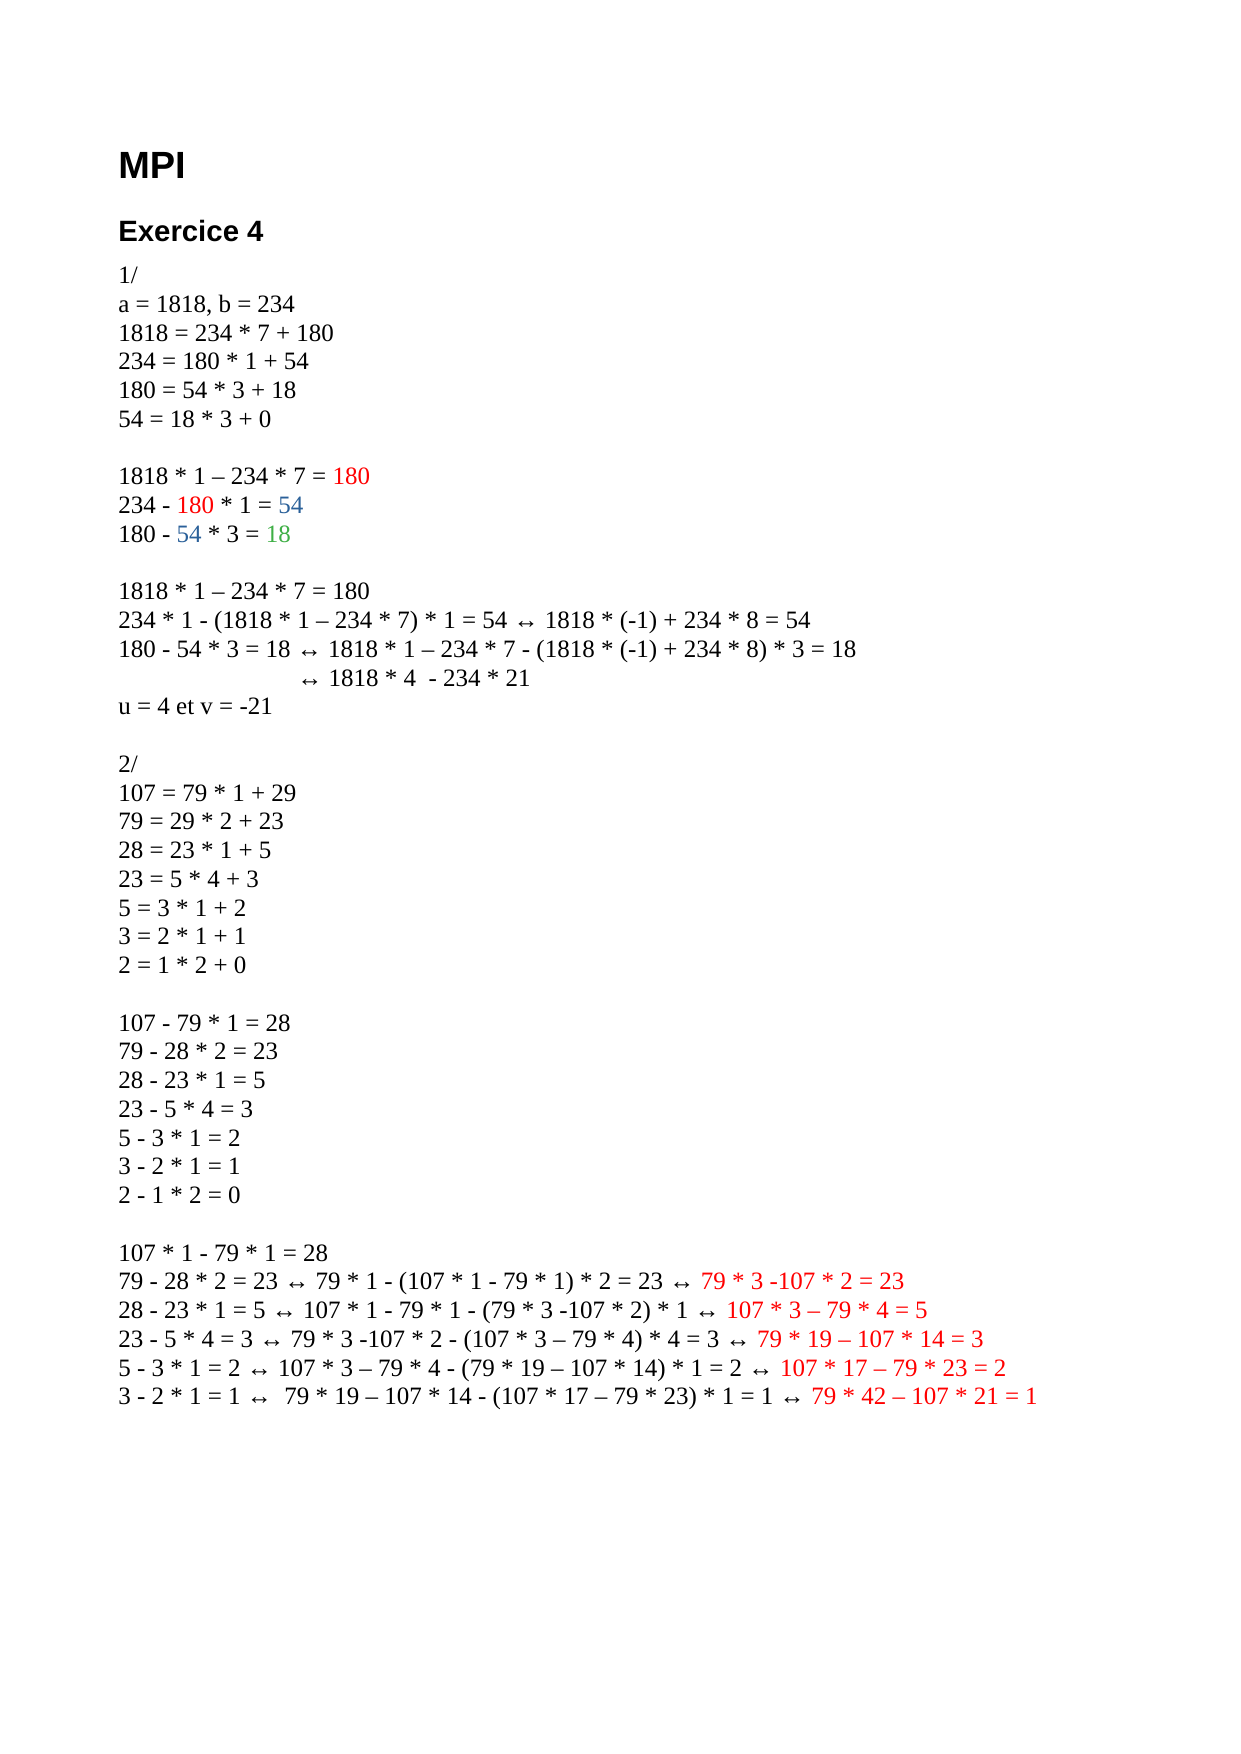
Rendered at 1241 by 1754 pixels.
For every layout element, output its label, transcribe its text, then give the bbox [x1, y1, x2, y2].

text 3 = 2 * 1 + 1 [118, 921, 1122, 950]
text 23 - 5 * 4 = 3 ↔ 79 * 3 -107 * 2 - (107 * 3 – 79 * 4) * 4 = 3 ↔ 79 * 19 – 107 * 14 = 3 [118, 1324, 1122, 1353]
text 5 - 3 * 1 = 2 ↔ 107 * 3 – 79 * 4 - (79 * 19 – 107 * 14) * 1 = 2 ↔ 107 * 17 – 79 * 23 = 2 [118, 1353, 1122, 1381]
text 54 = 18 * 3 + 0 [118, 404, 1122, 433]
text 79 - 28 * 2 = 23 ↔ 79 * 1 - (107 * 1 - 79 * 1) * 2 = 23 ↔ 79 * 3 -107 * 2 = 23 [118, 1266, 1122, 1295]
text 180 - 54 * 3 = 18 [118, 519, 1122, 548]
text 5 = 3 * 1 + 2 [118, 893, 1122, 921]
text 79 - 28 * 2 = 23 [118, 1036, 1122, 1065]
text 28 - 23 * 1 = 5 [118, 1065, 1122, 1094]
text 2 - 1 * 2 = 0 [118, 1180, 1122, 1209]
text a = 1818, b = 234 [118, 289, 1122, 318]
text 23 - 5 * 4 = 3 [118, 1094, 1122, 1123]
text 180 - 54 * 3 = 18 ↔ 1818 * 1 – 234 * 7 - (1818 * (-1) + 234 * 8) * 3 = 18 [118, 634, 1122, 663]
text 23 = 5 * 4 + 3 [118, 864, 1122, 893]
text ↔ 1818 * 4 - 234 * 21 [118, 663, 1122, 691]
text 234 - 180 * 1 = 54 [118, 490, 1122, 519]
text 1818 * 1 – 234 * 7 = 180 [118, 461, 1122, 490]
text 180 = 54 * 3 + 18 [118, 375, 1122, 404]
text 3 - 2 * 1 = 1 [118, 1151, 1122, 1180]
text 5 - 3 * 1 = 2 [118, 1123, 1122, 1151]
text 107 = 79 * 1 + 29 [118, 778, 1122, 806]
text 79 = 29 * 2 + 23 [118, 806, 1122, 835]
text u = 4 et v = -21 [118, 691, 1122, 720]
text 2/ [118, 749, 1122, 778]
text 3 - 2 * 1 = 1 ↔ 79 * 19 – 107 * 14 - (107 * 17 – 79 * 23) * 1 = 1 ↔ 79 * 42 – 107 * 21 = 1 [118, 1381, 1122, 1410]
text 1818 = 234 * 7 + 180 [118, 318, 1122, 346]
subtitle MPI [118, 143, 1122, 187]
text 28 = 23 * 1 + 5 [118, 835, 1122, 864]
text 28 - 23 * 1 = 5 ↔ 107 * 1 - 79 * 1 - (79 * 3 -107 * 2) * 1 ↔ 107 * 3 – 79 * 4 = 5 [118, 1295, 1122, 1324]
text 2 = 1 * 2 + 0 [118, 950, 1122, 979]
subtitle Exercice 4 [118, 214, 1122, 248]
text 234 = 180 * 1 + 54 [118, 346, 1122, 375]
text 1/ [118, 260, 1122, 289]
text 234 * 1 - (1818 * 1 – 234 * 7) * 1 = 54 ↔ 1818 * (-1) + 234 * 8 = 54 [118, 605, 1122, 634]
text 107 - 79 * 1 = 28 [118, 1008, 1122, 1036]
text 107 * 1 - 79 * 1 = 28 [118, 1238, 1122, 1266]
text 1818 * 1 – 234 * 7 = 180 [118, 576, 1122, 605]
